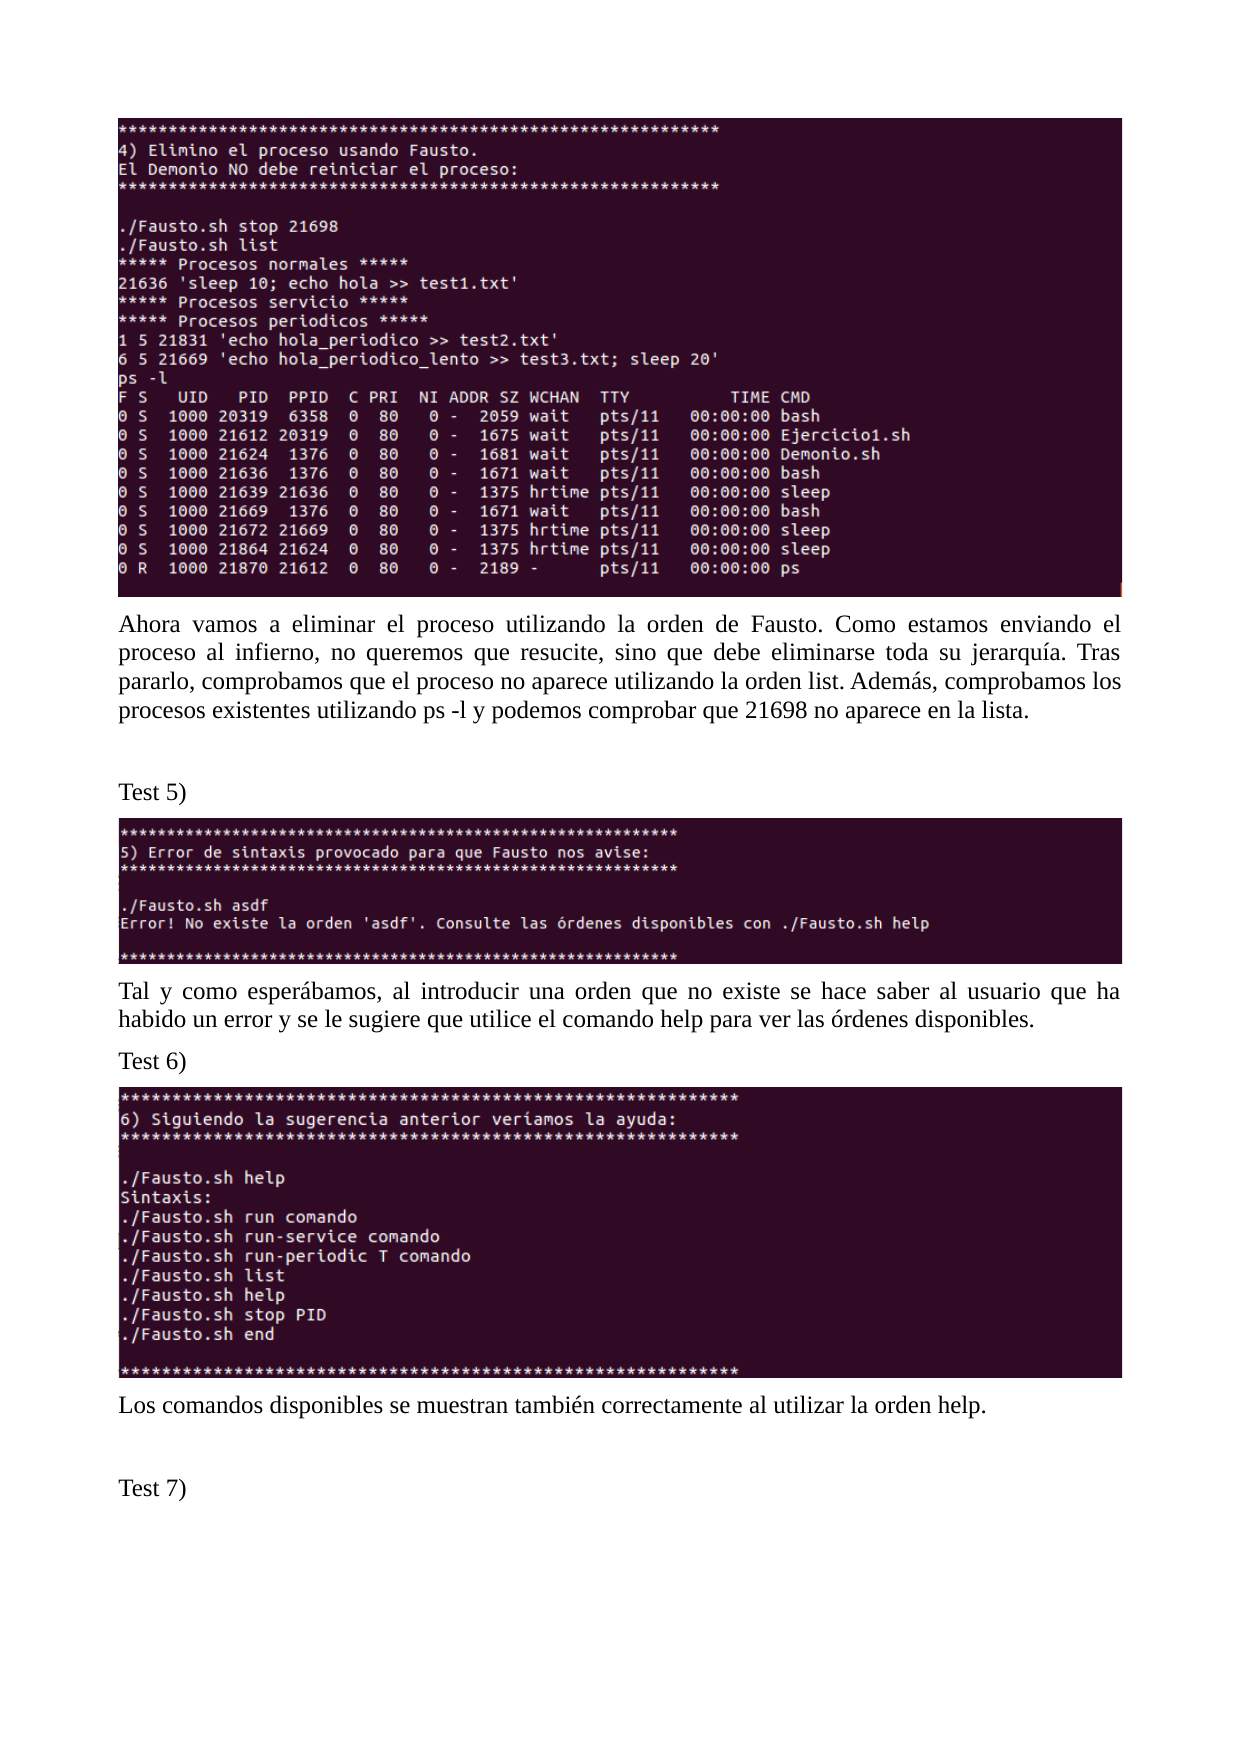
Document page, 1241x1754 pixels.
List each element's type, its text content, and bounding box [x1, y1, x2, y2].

text Test 5) [118, 777, 1122, 806]
text Ahora vamos a eliminar el proceso utilizando la orden de Fausto. Como estamos enviando el proceso al infierno, no queremos que resucite, sino que debe eliminarse toda su jerarquía. Tras pararlo, comprobamos que el proceso no aparece utilizando la orden list. Además, comprobamos los procesos existentes utilizando ps -l y podemos comprobar que 21698 no aparece en la lista. [118, 609, 1122, 724]
text Test 6) [118, 1046, 1122, 1074]
text Test 7) [118, 1473, 1122, 1502]
text Los comandos disponibles se muestran también correctamente al utilizar la orden help. [118, 1391, 1122, 1419]
text Tal y como esperábamos, al introducir una orden que no existe se hace saber al usuario que ha habido un error y se le sugiere que utilice el comando help para ver las órdenes disponibles. [118, 976, 1122, 1033]
